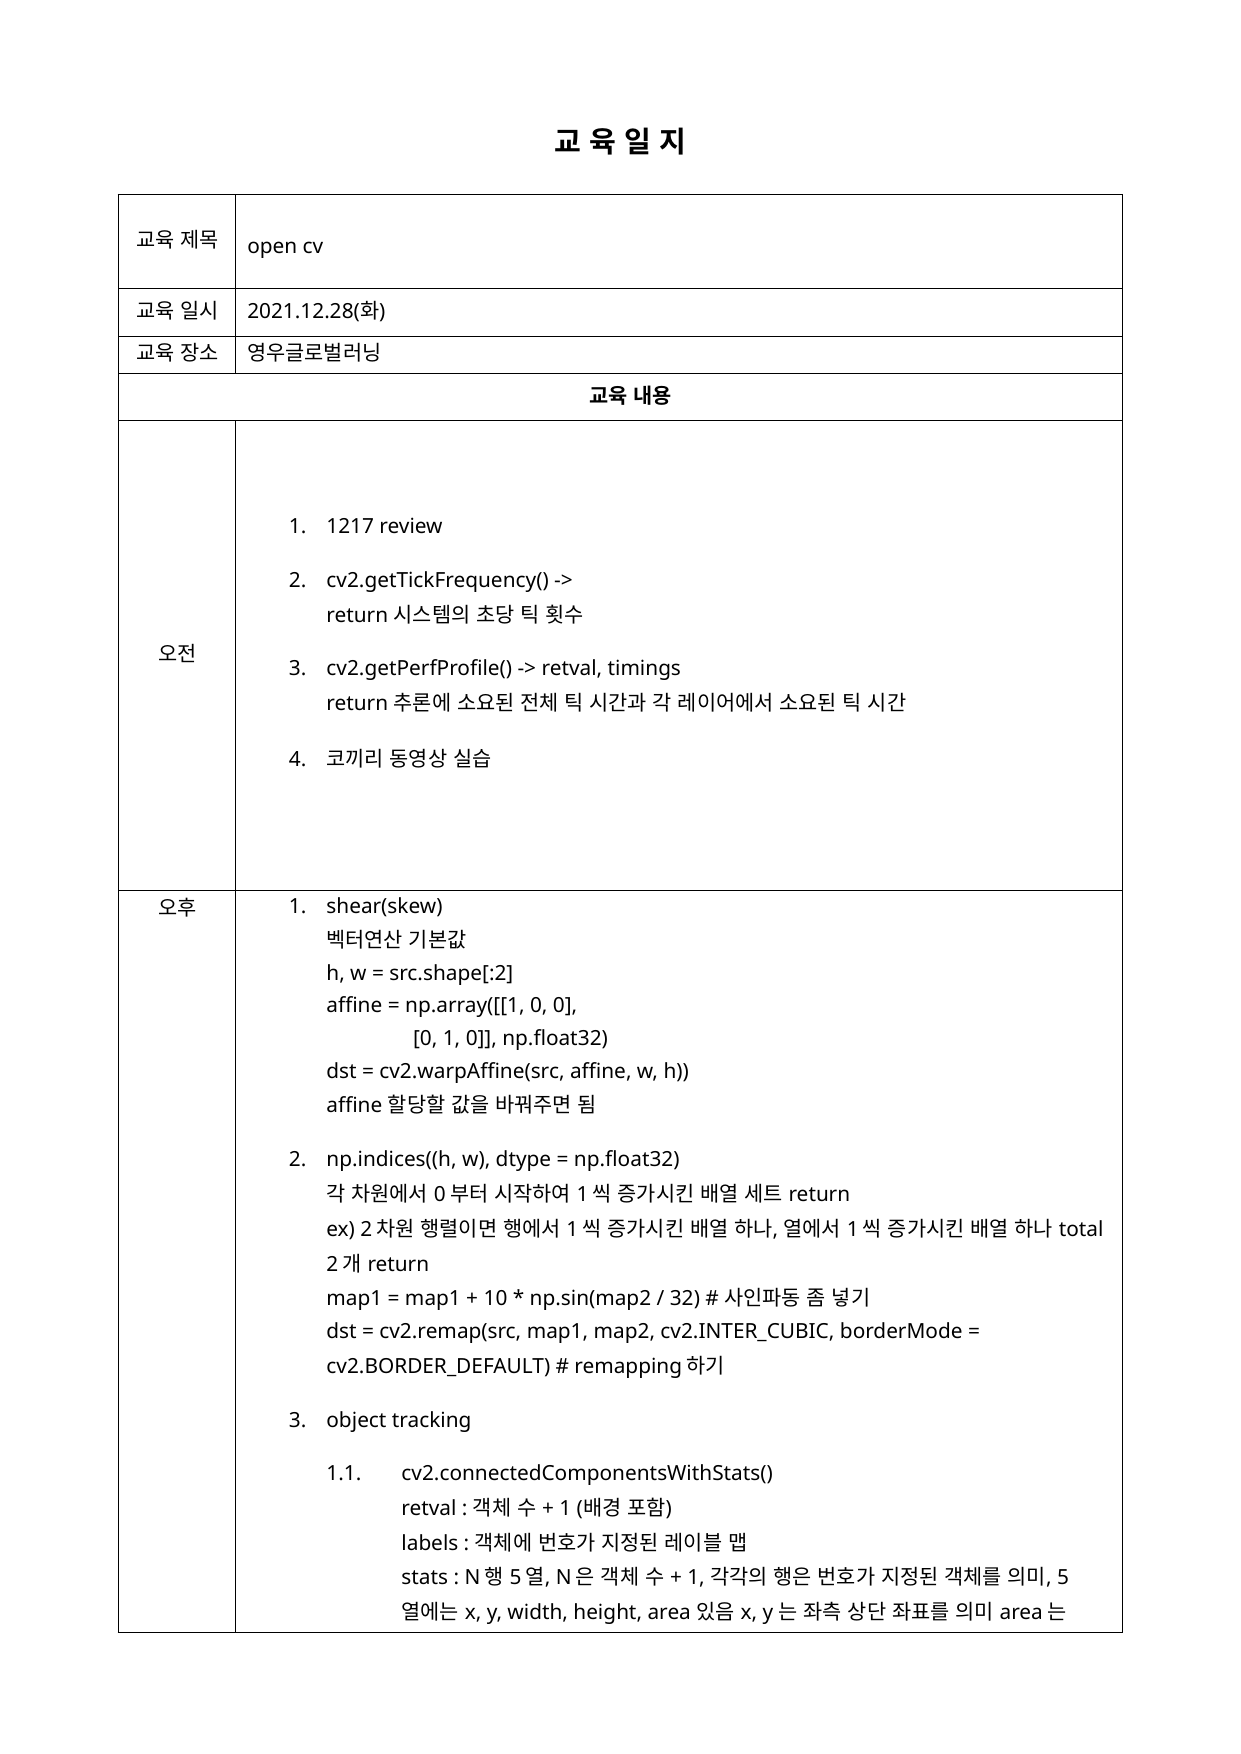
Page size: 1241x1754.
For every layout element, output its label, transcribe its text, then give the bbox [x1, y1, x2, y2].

table_cell shear(skew) 벡터연산 기본값 h, w = src.shape[:2] affine = np.array([[1, 0, 0], [0, 1, 0]], np.float32) dst = cv2.warpAffine(src, affine, w, h)) affine 할당할 값을 바꿔주면 됨 np.indices((h, w), dtype = np.float32) 각 차원에서 0부터 시작하여 1씩 증가시킨 배열 세트 return ex) 2차원 행렬이면 행에서 1씩 증가시킨 배열 하나, 열에서 1씩 증가시킨 배열 하나 total 2개 return map1 = map1 + 10 * np.sin(map2 / 32) # 사인파동 좀 넣기 dst = cv2.remap(src, map1, map2, cv2.INTER_CUBIC, borderMode = cv2.BORDER_DEFAULT) # remapping하기 object tracking cv2.connectedComponentsWithStats() retval : 객체 수 + 1 (배경 포함) labels : 객체에 번호가 지정된 레이블 맵 stats : N행 5열, N은 객체 수 + 1, 각각의 행은 번호가 지정된 객체를 의미, 5열에는 x, y, width, height, area 있음 x, y 는 좌측 상단 좌표를 의미 area는 [236, 891, 1122, 1632]
table_cell 오후 [119, 891, 235, 1632]
table_cell 2021.12.28(화) [236, 289, 1122, 336]
table_cell 오전 [119, 421, 235, 890]
table_header 교육 제목 [119, 195, 235, 288]
table_cell 교육 일시 [119, 289, 235, 336]
table_cell 교육 장소 [119, 337, 235, 373]
table_cell 교육 내용 [119, 374, 1122, 420]
table_cell 영우글로벌러닝 [236, 337, 1122, 373]
table_header open cv [236, 195, 1122, 288]
table_cell 1217 review cv2.getTickFrequency() -> return 시스템의 초당 틱 횟수 cv2.getPerfProfile() -> retval, timings return 추론에 소요된 전체 틱 시간과 각 레이어에서 소요된 틱 시간 코끼리 동영상 실습 [236, 421, 1122, 890]
